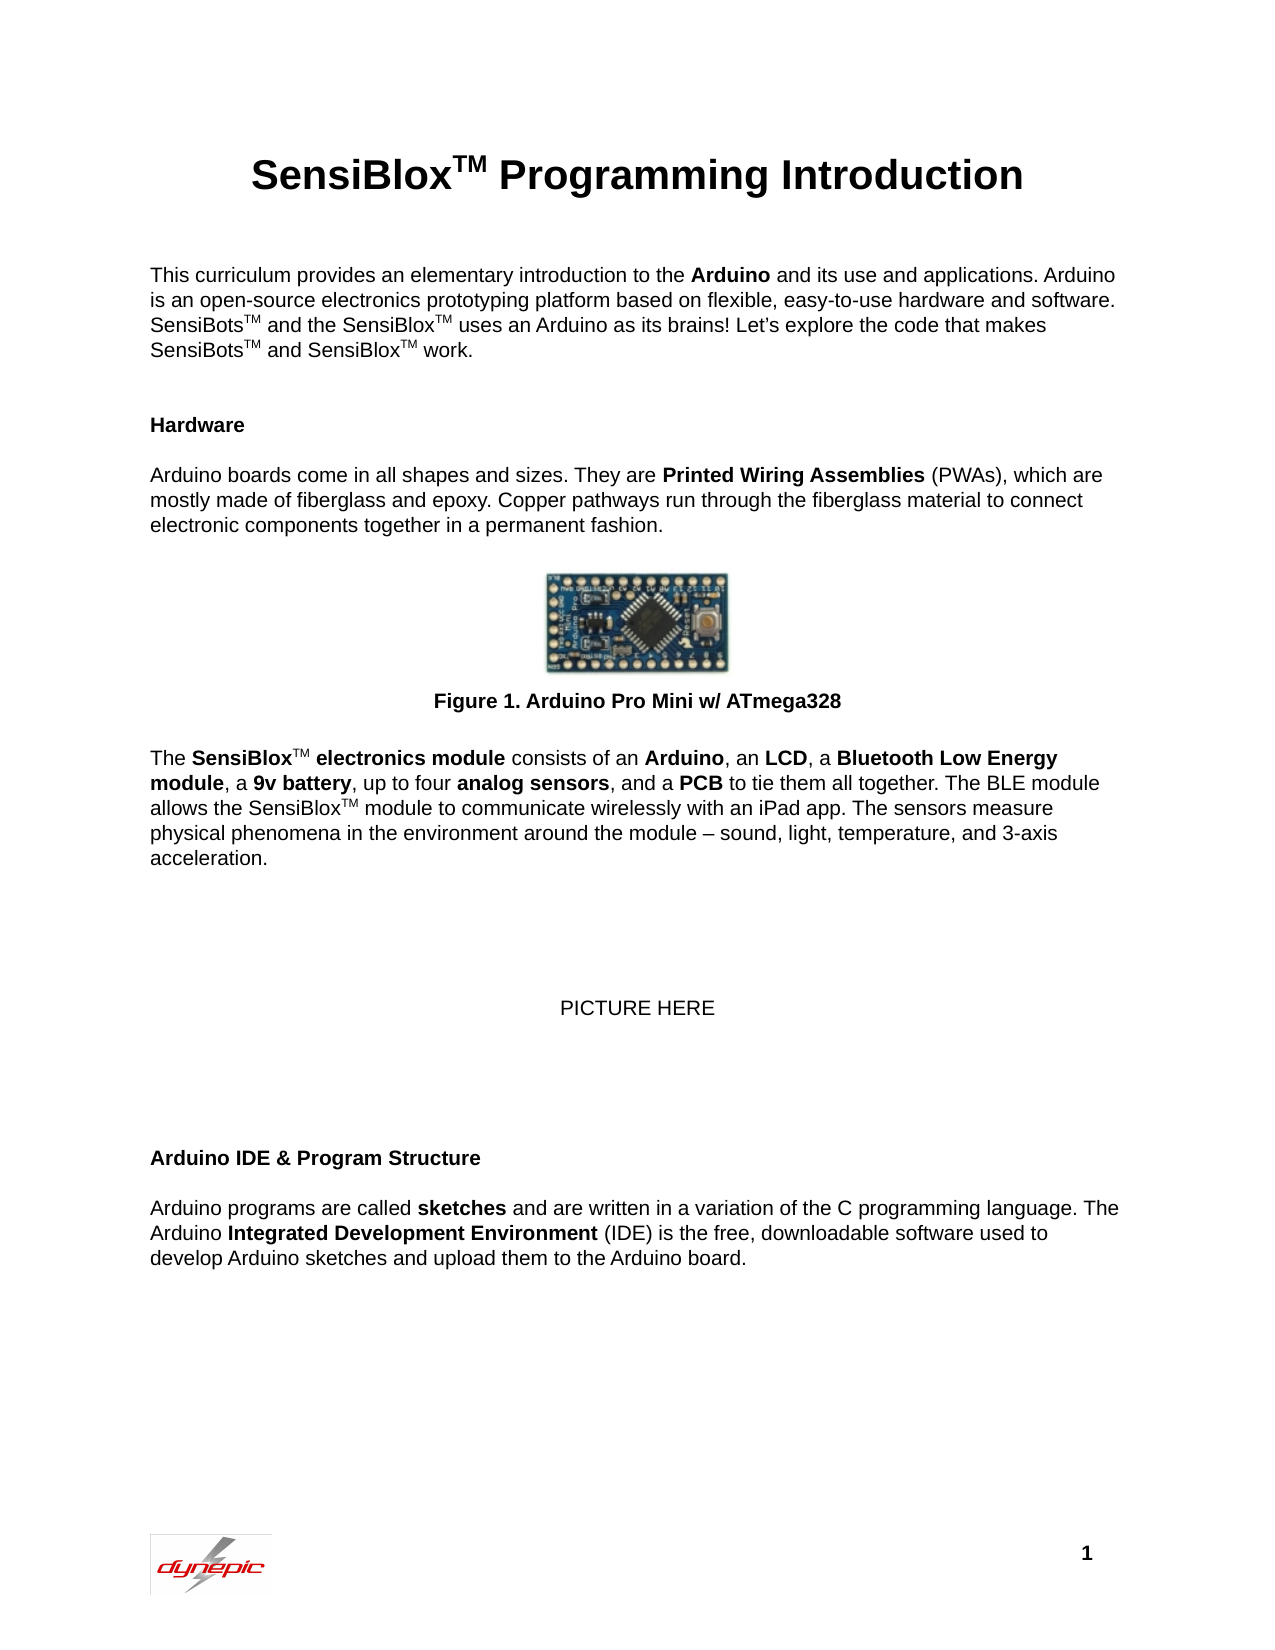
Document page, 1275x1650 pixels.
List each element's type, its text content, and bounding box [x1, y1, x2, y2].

text Arduino IDE & Program Structure [150, 1144, 1125, 1169]
text Arduino boards come in all shapes and sizes. They are Printed Wiring Assemblies (PWAs), which are mostly made of fiberglass and epoxy. Copper pathways run through the fiberglass material to connect electronic components together in a permanent fashion. [150, 461, 1125, 536]
text Figure 1. Arduino Pro Mini w/ ATmega328 [150, 688, 1125, 713]
text Hardware [150, 411, 1125, 436]
picture [150, 1534, 273, 1595]
picture [537, 561, 738, 682]
text This curriculum provides an elementary introduction to the Arduino and its use and applications. Arduino is an open-source electronics prototyping platform based on flexible, easy-to-use hardware and software. SensiBotsTM and the SensiBloxTM uses an Arduino as its brains! Let’s explore the code that makes SensiBotsTM and SensiBloxTM work. [150, 261, 1125, 361]
text The SensiBloxTM electronics module consists of an Arduino, an LCD, a Bluetooth Low Energy module, a 9v battery, up to four analog sensors, and a PCB to tie them all together. The BLE module allows the SensiBloxTM module to communicate wirelessly with an iPad app. The sensors measure physical phenomena in the environment around the module – sound, light, temperature, and 3-axis acceleration. [150, 744, 1125, 869]
text SensiBloxTM Programming Introduction [150, 150, 1125, 198]
text PICTURE HERE [150, 994, 1125, 1019]
text Arduino programs are called sketches and are written in a variation of the C programming language. The Arduino Integrated Development Environment (IDE) is the free, downloadable software used to develop Arduino sketches and upload them to the Arduino board. [150, 1194, 1125, 1269]
